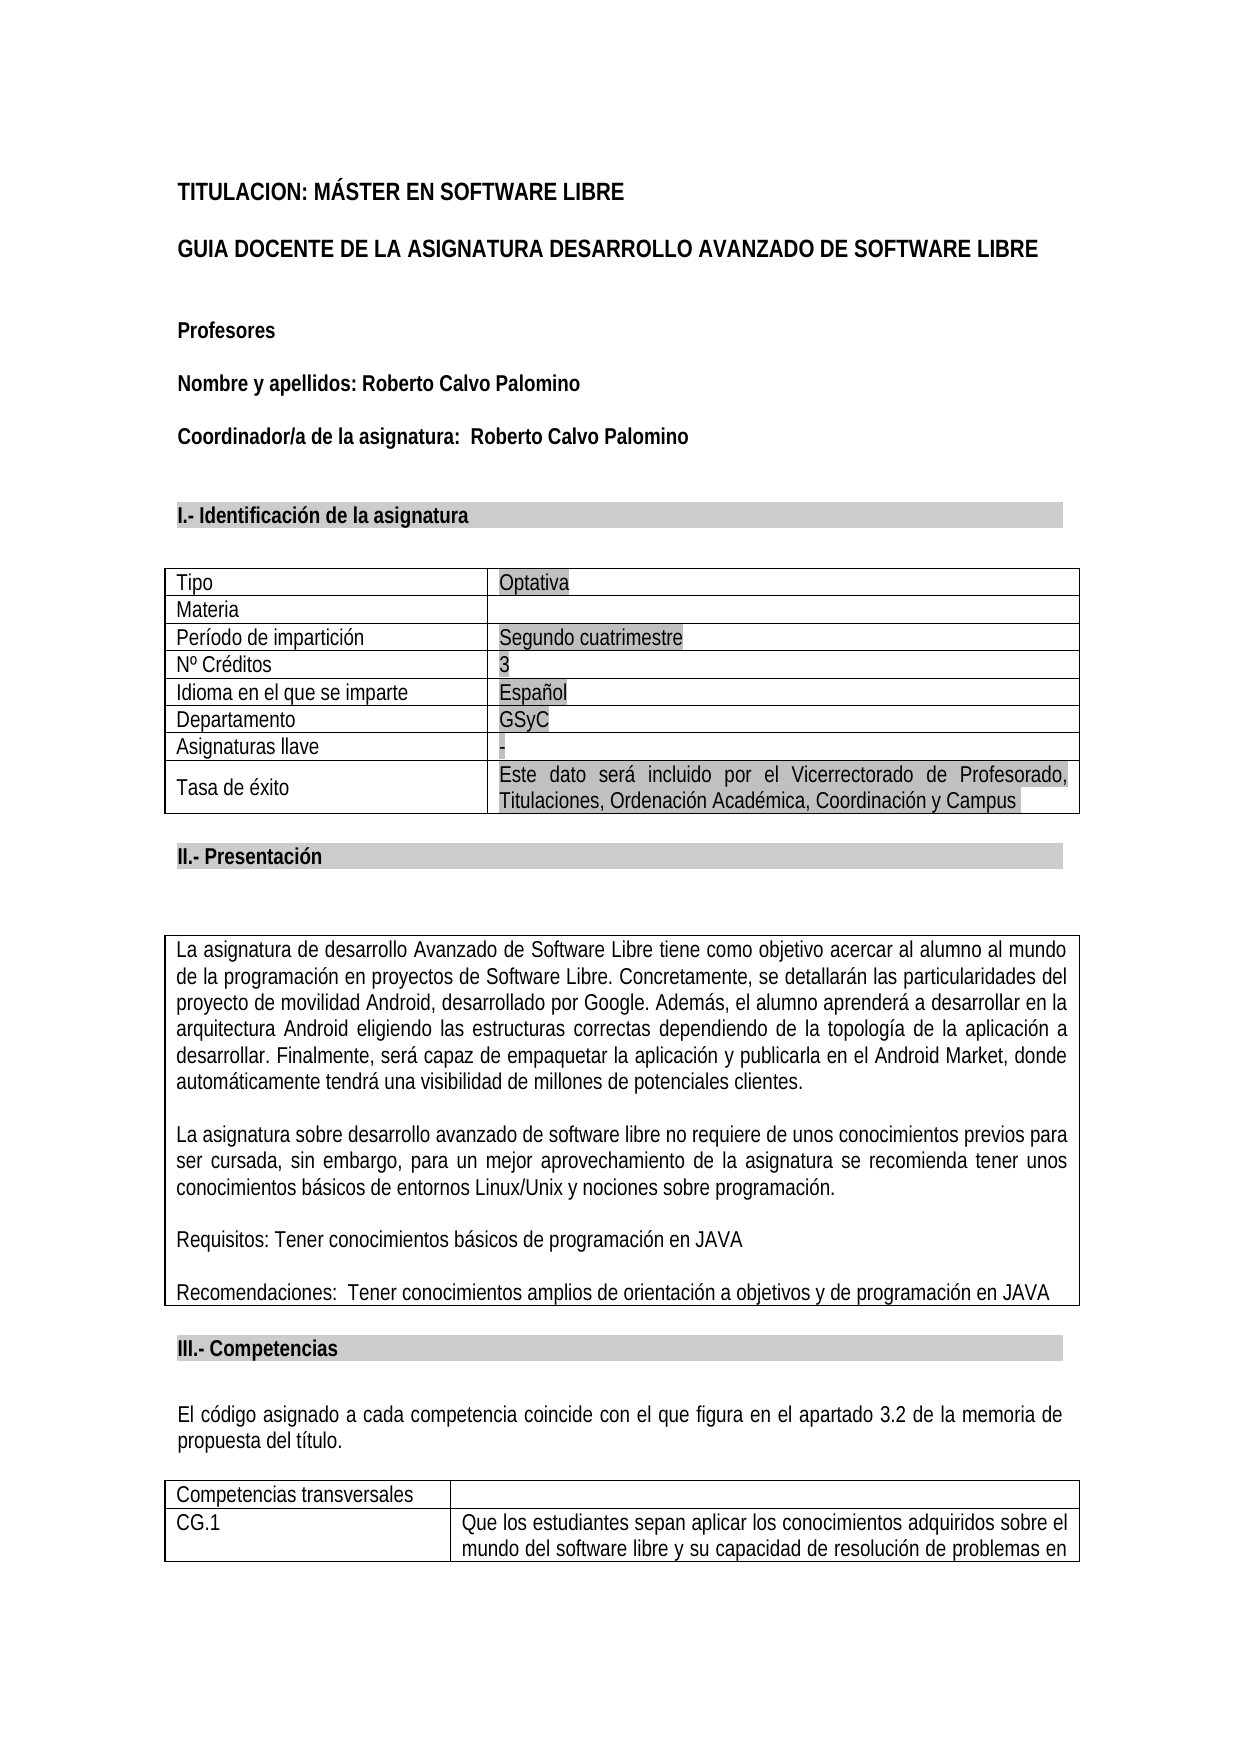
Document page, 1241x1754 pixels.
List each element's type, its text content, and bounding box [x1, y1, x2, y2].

table_cell Segundo cuatrimestre [488, 624, 1079, 650]
table_cell Asignaturas llave [166, 733, 487, 759]
table_cell CG.1 [166, 1509, 450, 1561]
table_cell - [488, 733, 1079, 759]
table_header La asignatura de desarrollo Avanzado de Software Libre tiene como objetivo acercar al alumno al mundo de la programación en proyectos de Software Libre. Concretamente, se detallarán las particularidades del proyecto de movilidad Android, desarrollado por Google. Además, el alumno aprenderá a desarrollar en la arquitectura Android eligiendo las estructuras correctas dependiendo de la topología de la aplicación a desarrollar. Finalmente, será capaz de empaquetar la aplicación y publicarla en el Android Market, donde automáticamente tendrá una visibilidad de millones de potenciales clientes. La asignatura sobre desarrollo avanzado de software libre no requiere de unos conocimientos previos para ser cursada, sin embargo, para un mejor aprovechamiento de la asignatura se recomienda tener unos conocimientos básicos de entornos Linux/Unix y nociones sobre programación. Requisitos: Tener conocimientos básicos de programación en JAVA Recomendaciones: Tener conocimientos amplios de orientación a objetivos y de programación en JAVA [166, 936, 1079, 1305]
table_cell Idioma en el que se imparte [166, 679, 487, 705]
text Coordinador/a de la asignatura: Roberto Calvo Palomino [177, 423, 1063, 449]
text El código asignado a cada competencia coincide con el que figura en el apartado 3.2 de la memoria de propuesta del título. [177, 1401, 1063, 1454]
table_cell Tasa de éxito [166, 761, 487, 813]
table_cell Materia [166, 596, 487, 623]
table_cell Período de impartición [166, 624, 487, 650]
text I.- Identificación de la asignatura [177, 502, 1063, 528]
table_cell Este dato será incluido por el Vicerrectorado de Profesorado, Titulaciones, Ordenación Académica, Coordinación y Campus [488, 761, 1079, 813]
table_header [451, 1481, 1079, 1507]
table_header Optativa [488, 569, 1079, 595]
table_header Competencias transversales [166, 1481, 450, 1507]
table_header Tipo [166, 569, 487, 595]
text TITULACION: MÁSTER EN SOFTWARE LIBRE [177, 176, 1063, 205]
text GUIA DOCENTE DE LA ASIGNATURA DESARROLLO AVANZADO DE SOFTWARE LIBRE [177, 234, 1063, 262]
table_cell Nº Créditos [166, 651, 487, 677]
table_cell Departamento [166, 706, 487, 732]
text Nombre y apellidos: Roberto Calvo Palomino [177, 370, 1063, 397]
text II.- Presentación [177, 843, 1063, 869]
table_cell 3 [488, 651, 1079, 677]
table_cell Que los estudiantes sepan aplicar los conocimientos adquiridos sobre el mundo del software libre y su capacidad de resolución de problemas en [451, 1509, 1079, 1561]
table_cell [488, 596, 1079, 623]
table_cell Español [488, 679, 1079, 705]
text Profesores [177, 317, 1063, 344]
table_cell GSyC [488, 706, 1079, 732]
text III.- Competencias [177, 1335, 1063, 1361]
